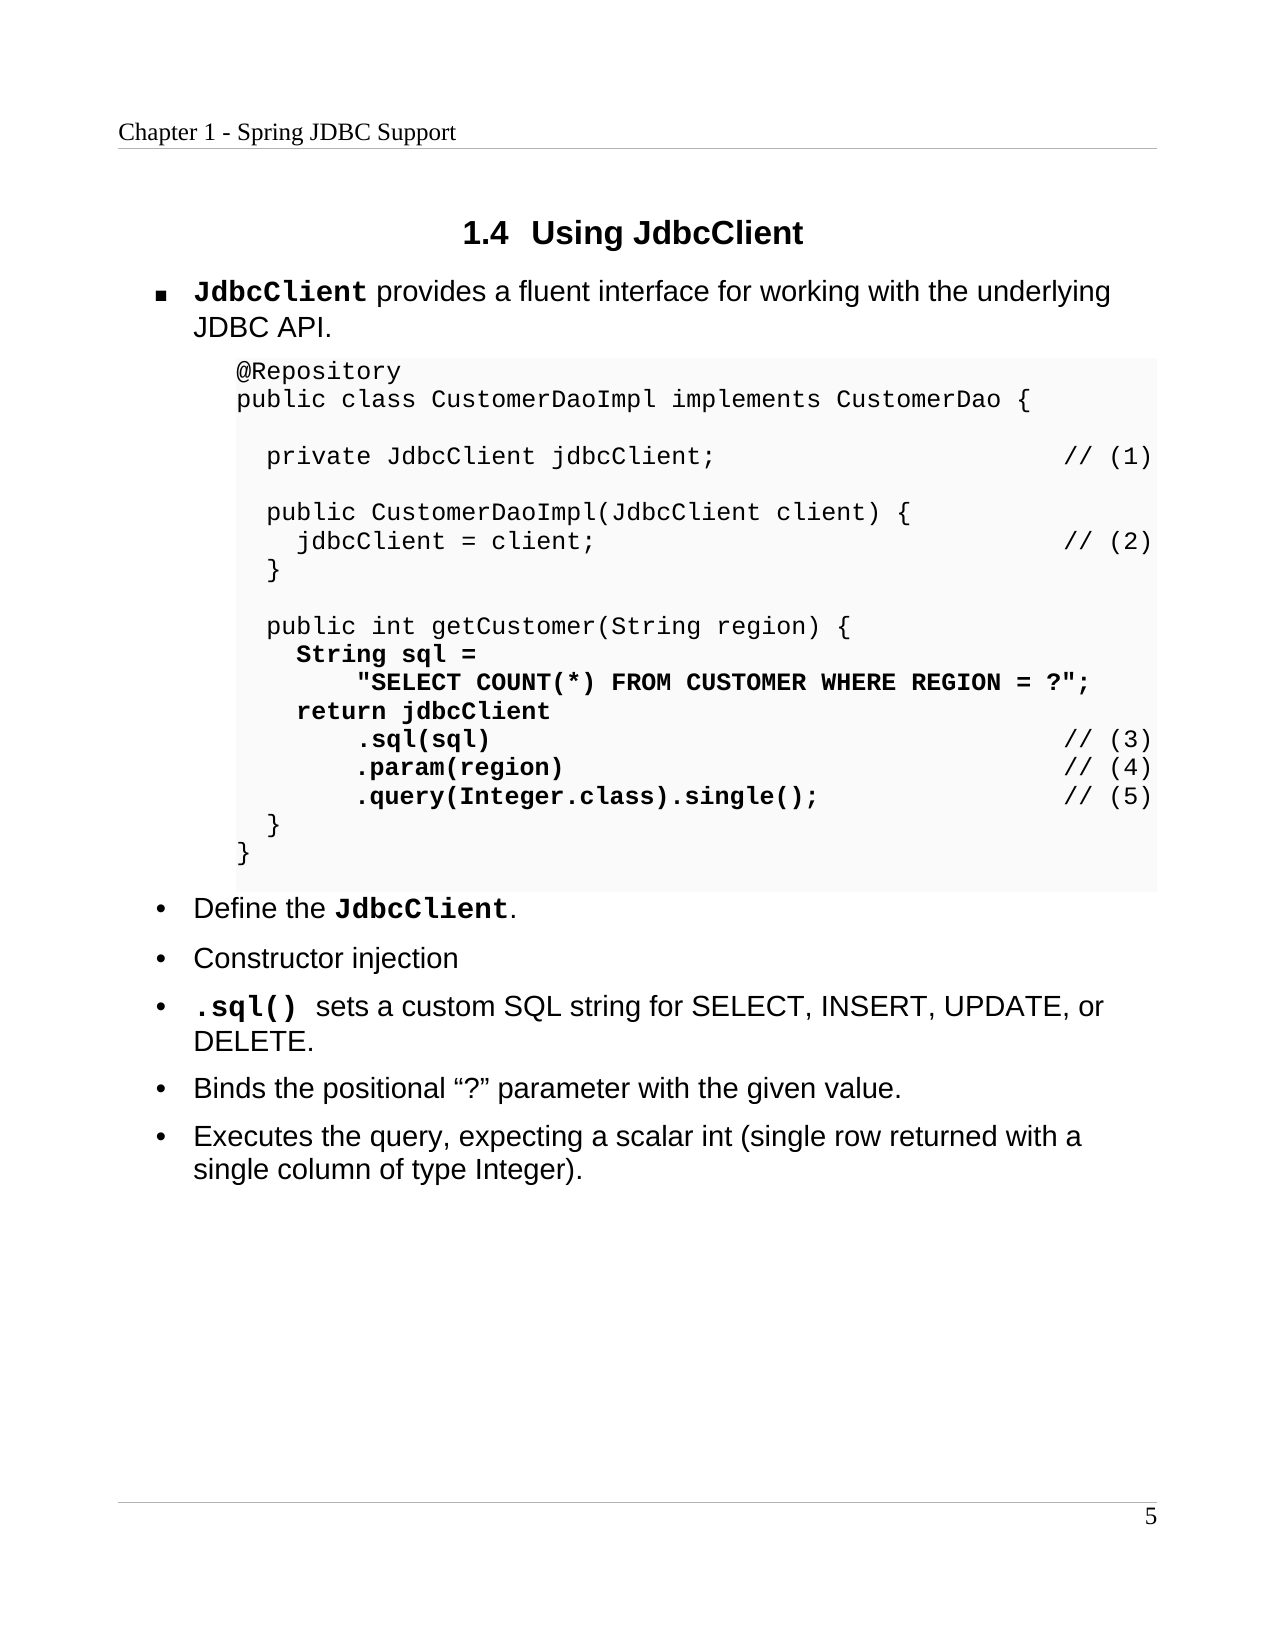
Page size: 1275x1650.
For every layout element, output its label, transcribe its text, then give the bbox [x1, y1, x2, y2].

text private JdbcClient jdbcClient; // (1) [236, 443, 1157, 472]
text .sql(sql) // (3) [236, 727, 1157, 755]
text } [236, 557, 1157, 585]
list JdbcClient provides a fluent interface for working with the underlying JDBC API. [156, 275, 1157, 343]
text @Repository [236, 358, 1157, 387]
text "SELECT COUNT(*) FROM CUSTOMER WHERE REGION = ?"; [236, 670, 1157, 698]
list Binds the positional “?” parameter with the given value. [156, 1072, 1157, 1105]
text .query(Integer.class).single(); // (5) [236, 783, 1157, 812]
list Executes the query, expecting a scalar int (single row returned with a single column of type Integer). [156, 1120, 1157, 1185]
list Define the JdbcClient. [156, 892, 1157, 927]
list Constructor injection [156, 942, 1157, 975]
text public CustomerDaoImpl(JdbcClient client) { [236, 500, 1157, 528]
text public class CustomerDaoImpl implements CustomerDao { [236, 387, 1157, 415]
text } [236, 812, 1157, 840]
text String sql = [236, 642, 1157, 670]
text } [236, 840, 1157, 868]
text jdbcClient = client; // (2) [236, 528, 1157, 557]
text return jdbcClient [236, 698, 1157, 727]
text .param(region) // (4) [236, 755, 1157, 783]
text public int getCustomer(String region) { [236, 613, 1157, 642]
list .sql() sets a custom SQL string for SELECT, INSERT, UPDATE, or DELETE. [156, 990, 1157, 1057]
subtitle Using JdbcClient [118, 214, 1157, 251]
